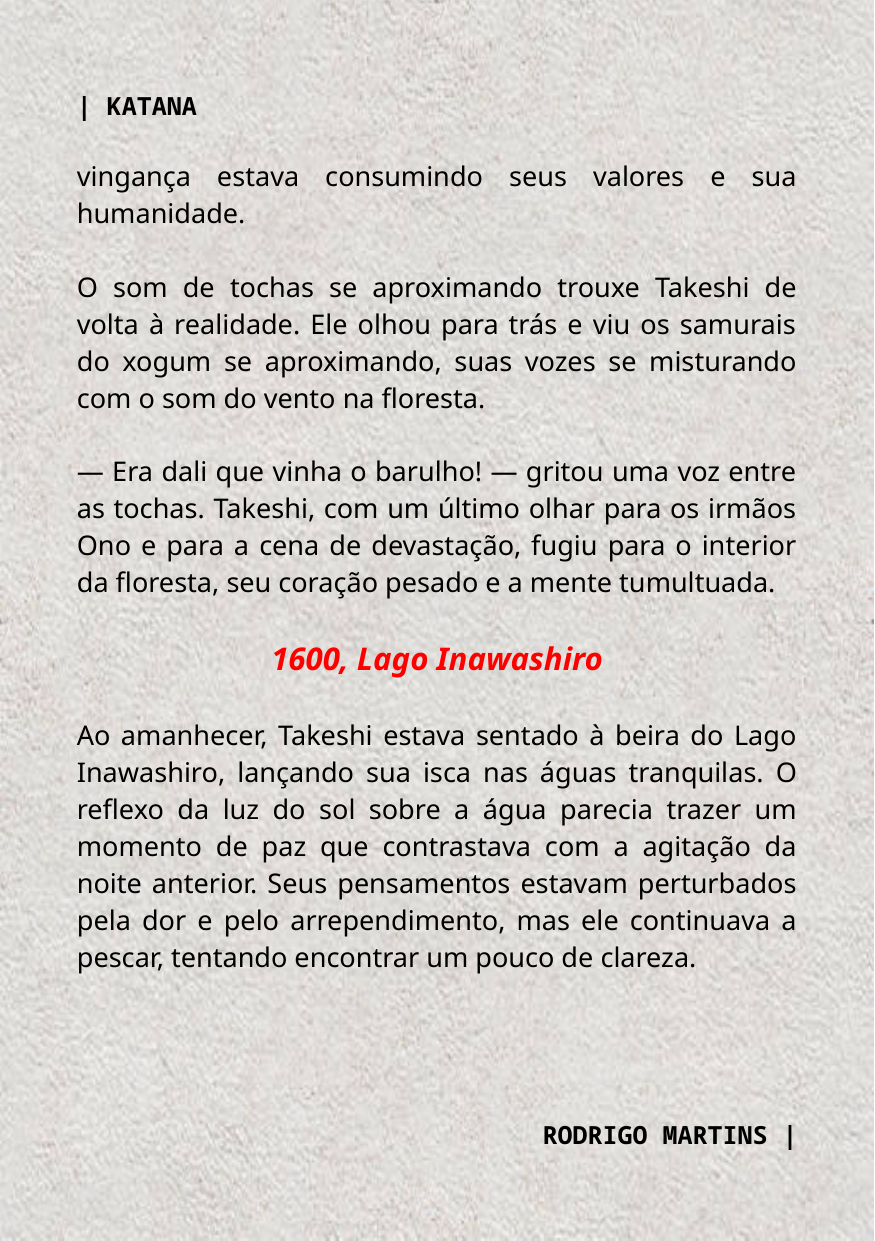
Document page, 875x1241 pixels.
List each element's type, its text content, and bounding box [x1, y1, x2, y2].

text vingança estava consumindo seus valores e sua humanidade. [74, 155, 800, 232]
text O som de tochas se aproximando trouxe Takeshi de volta à realidade. Ele olhou para trás e viu os samurais do xogum se aproximando, suas vozes se misturando com o som do vento na floresta. [74, 268, 800, 416]
picture [0, 0, 874, 1241]
text — Era dali que vinha o barulho! — gritou uma voz entre as tochas. Takeshi, com um último olhar para os irmãos Ono e para a cena de devastação, fugiu para o interior da floresta, seu coração pesado e a mente tumultuada. [74, 453, 800, 600]
text 1600, Lago Inawashiro [74, 637, 800, 680]
text Ao amanhecer, Takeshi estava sentado à beira do Lago Inawashiro, lançando sua isca nas águas tranquilas. O reflexo da luz do sol sobre a água parecia trazer um momento de paz que contrastava com a agitação da noite anterior. Seus pensamentos estavam perturbados pela dor e pelo arrependimento, mas ele continuava a pescar, tentando encontrar um pouco de clareza. [74, 717, 800, 975]
